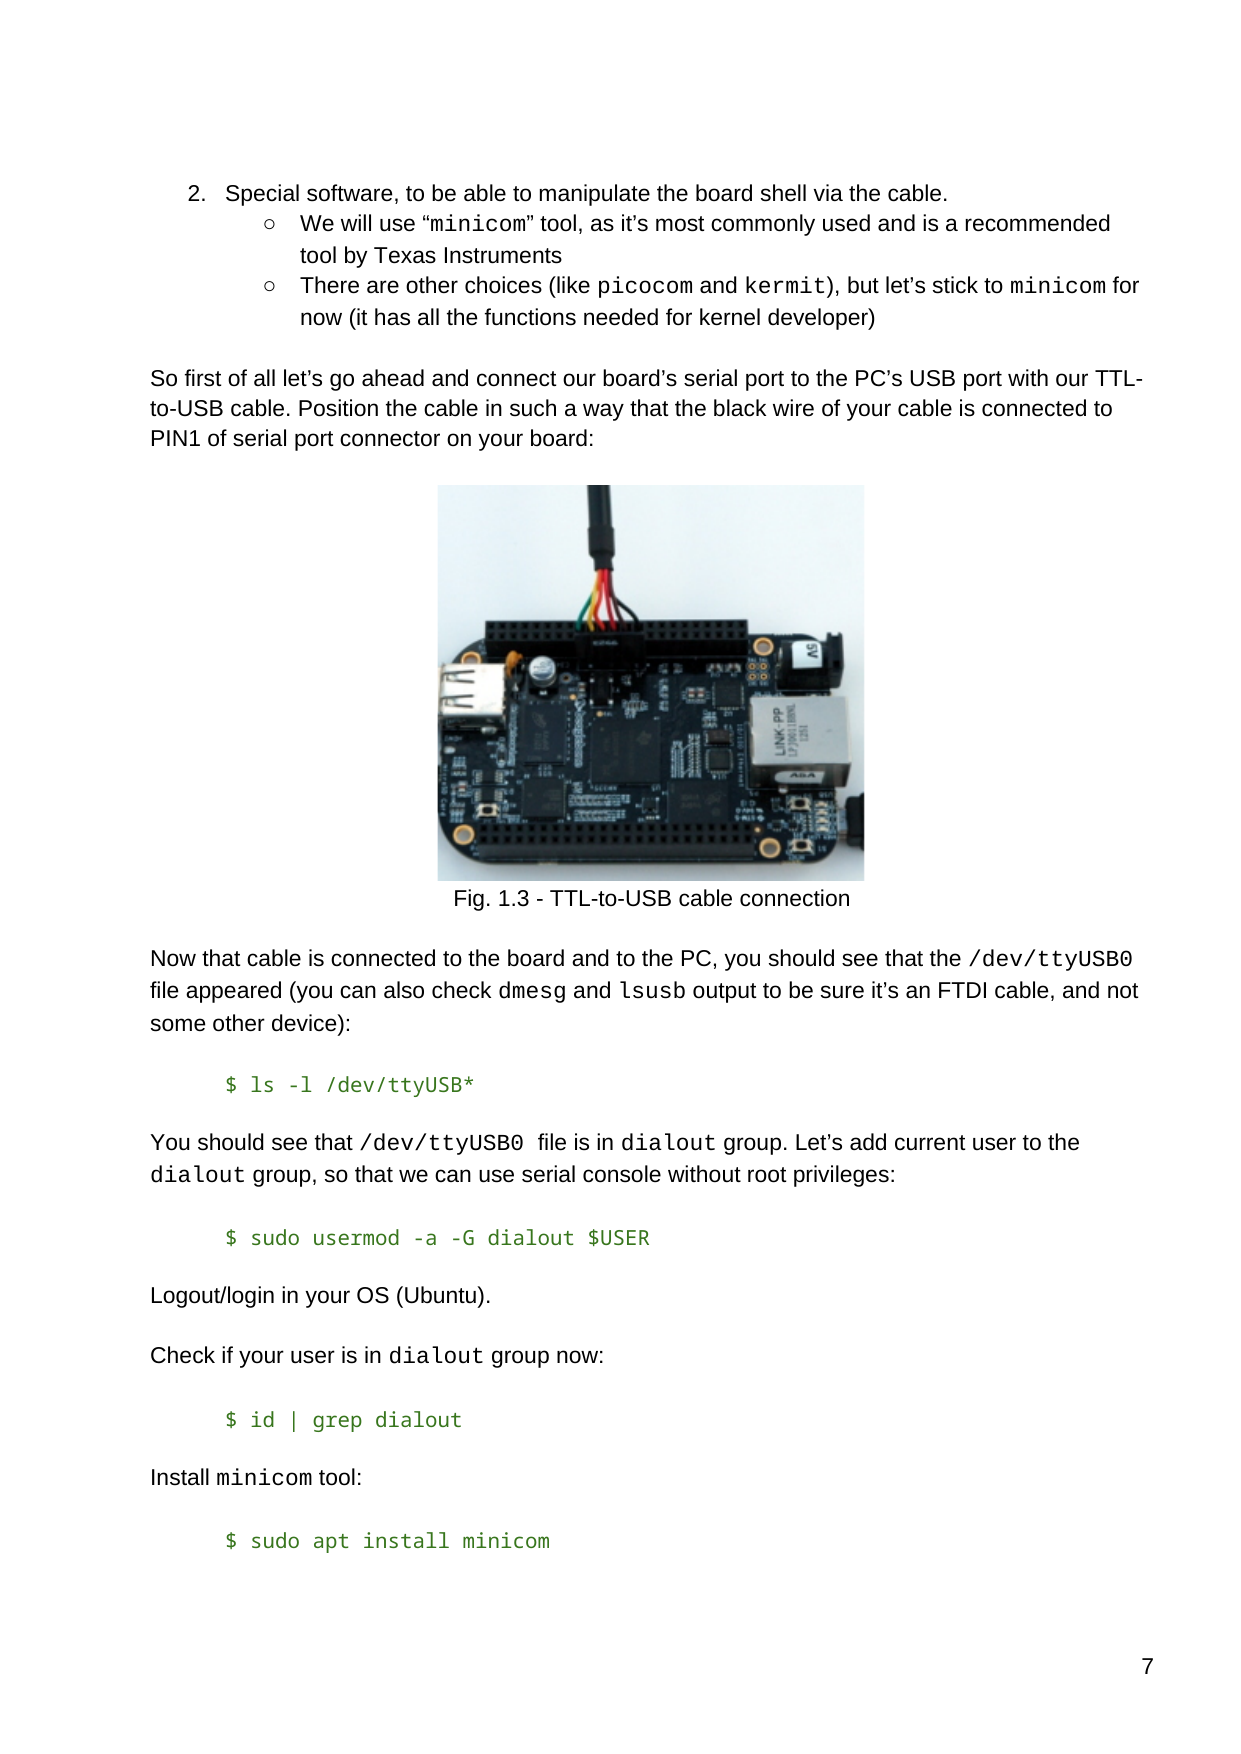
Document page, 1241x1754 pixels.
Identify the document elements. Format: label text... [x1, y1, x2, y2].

subtitle $ sudo usermod -a -G dialout $USER [150, 1223, 1153, 1252]
text Check if your user is in dialout group now: [150, 1342, 1153, 1371]
text You should see that /dev/ttyUSB0 file is in dialout group. Let’s add current user to the dialout group, so that we can use serial console without root privileges: [150, 1128, 1153, 1189]
text So first of all let’s go ahead and connect our board’s serial port to the PC’s USB port with our TTL-to-USB cable. Position the cable in such a way that the black wire of your cable is connected to PIN1 of serial port connector on your board: [150, 365, 1153, 451]
text Fig. 1.3 - TTL-to-USB cable connection [150, 885, 1153, 911]
list Special software, to be able to manipulate the board shell via the cable. [187, 179, 1153, 206]
text Now that cable is connected to the board and to the PC, you should see that the /dev/ttyUSB0 file appeared (you can also check dmesg and lsusb output to be sure it’s an FTDI cable, and not some other device): [150, 945, 1153, 1036]
list There are other choices (like picocom and kermit), but let’s stick to minicom for now (it has all the functions needed for kernel developer) [262, 272, 1153, 331]
text Install minicom tool: [150, 1464, 1153, 1492]
subtitle $ sudo apt install minicom [150, 1527, 225, 1555]
list We will use “minicom” tool, as it’s most commonly used and is a recommended tool by Texas Instruments [262, 210, 1153, 268]
text Logout/login in your OS (Ubuntu). [150, 1282, 1153, 1308]
subtitle $ id | grep dialout [462, 1405, 1153, 1434]
subtitle $ ls -l /dev/ttyUSB* [475, 1070, 1153, 1098]
subtitle $ sudo apt install minicom [550, 1527, 1153, 1555]
subtitle $ ls -l /dev/ttyUSB* [150, 1070, 225, 1098]
picture [437, 485, 866, 881]
subtitle $ id | grep dialout [150, 1405, 225, 1434]
